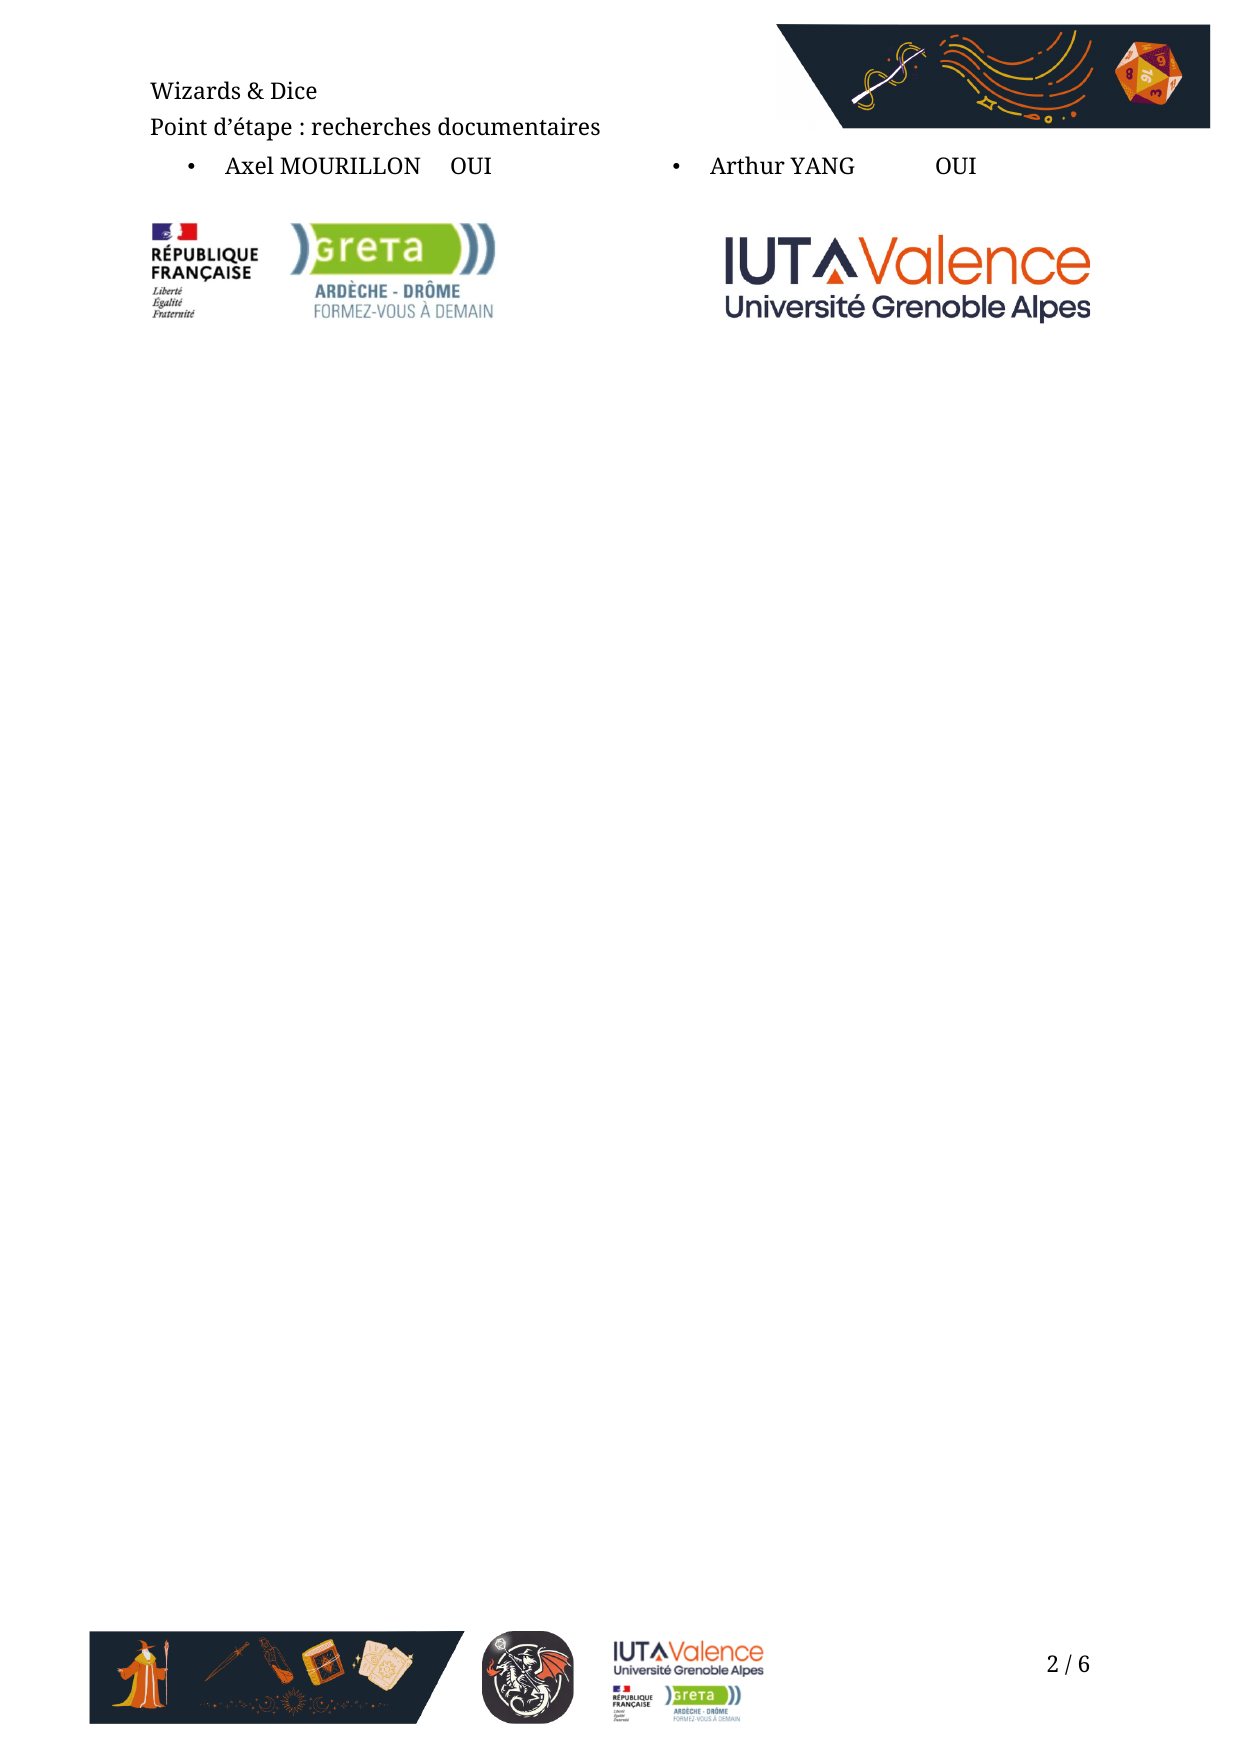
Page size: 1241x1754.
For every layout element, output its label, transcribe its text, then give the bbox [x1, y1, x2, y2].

list Arthur YANG OUI [672, 150, 1090, 181]
picture [721, 232, 1091, 324]
list Axel MOURILLON OUI [187, 150, 605, 181]
picture [81, 1620, 788, 1733]
picture [150, 221, 498, 321]
picture [771, 21, 1218, 131]
